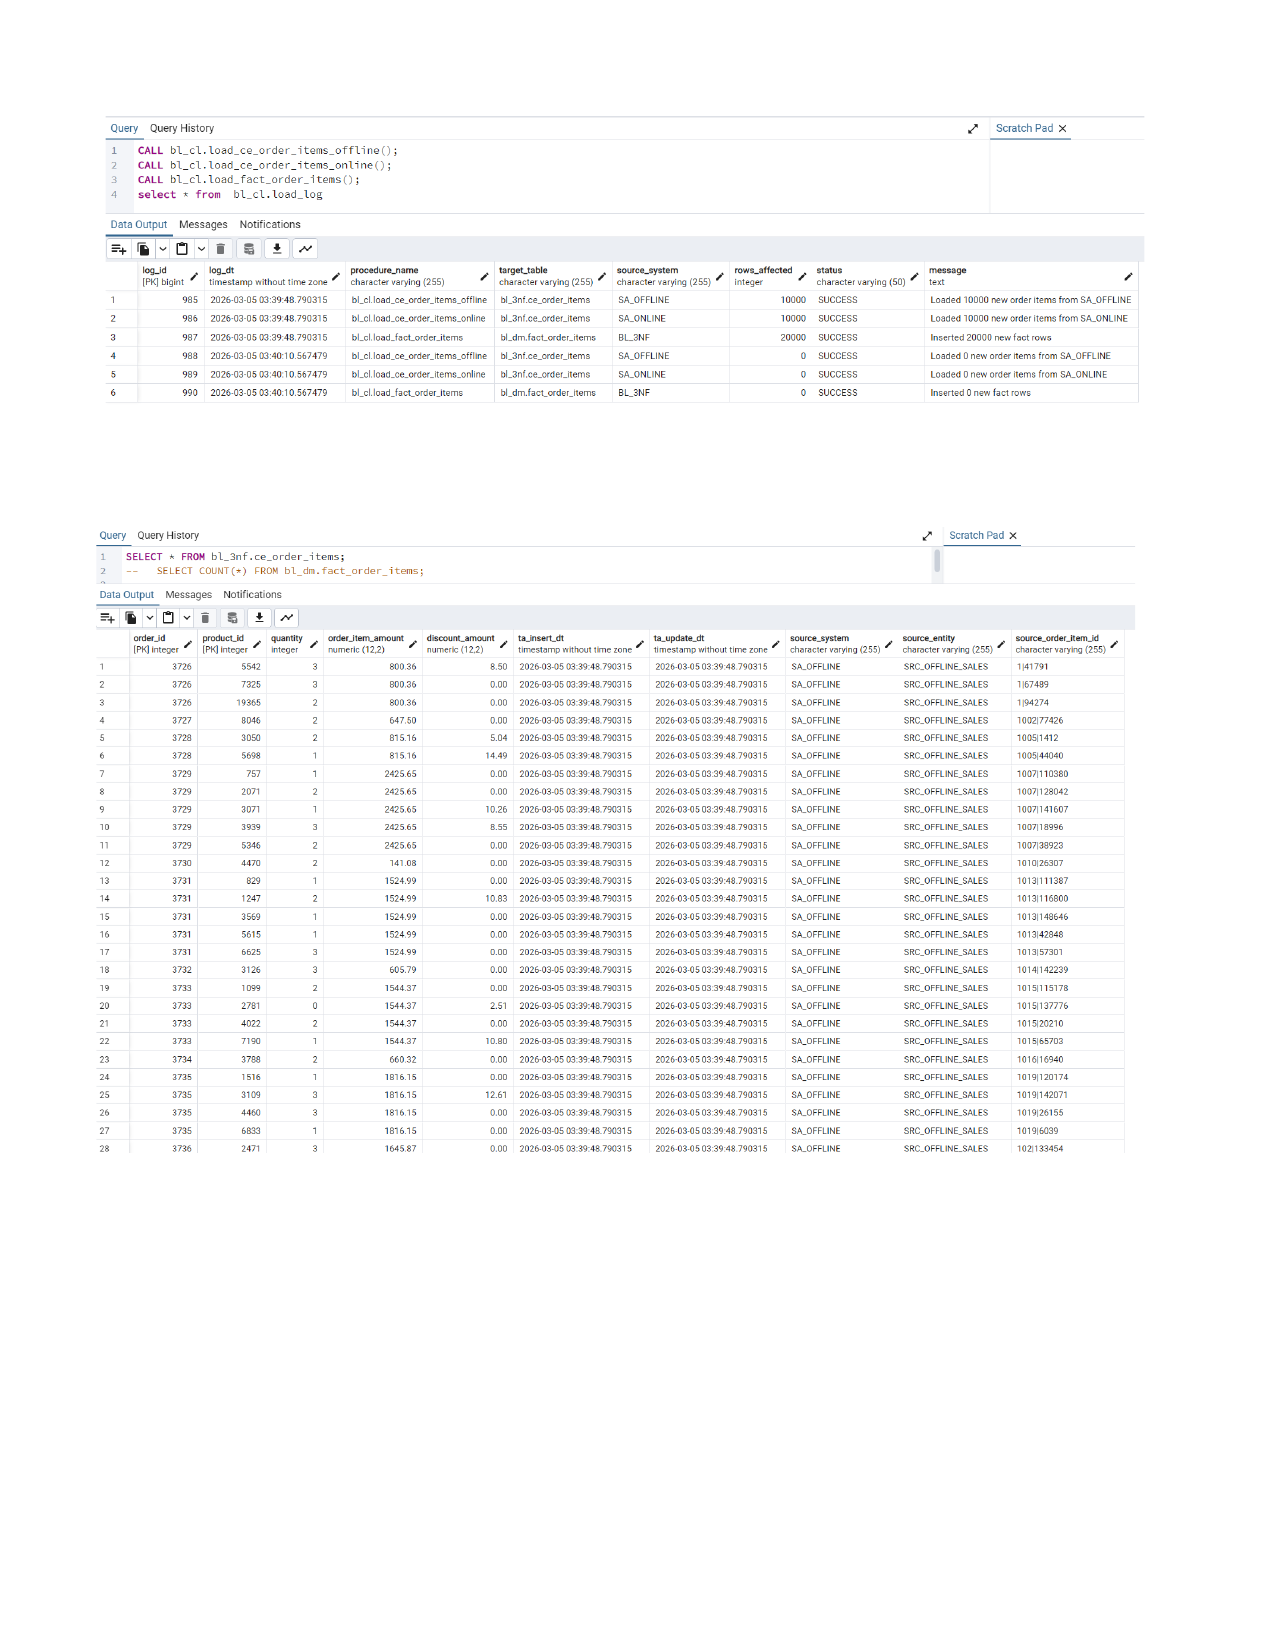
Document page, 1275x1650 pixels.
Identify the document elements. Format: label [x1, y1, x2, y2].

picture [96, 527, 1136, 1153]
picture [105, 116, 1145, 427]
